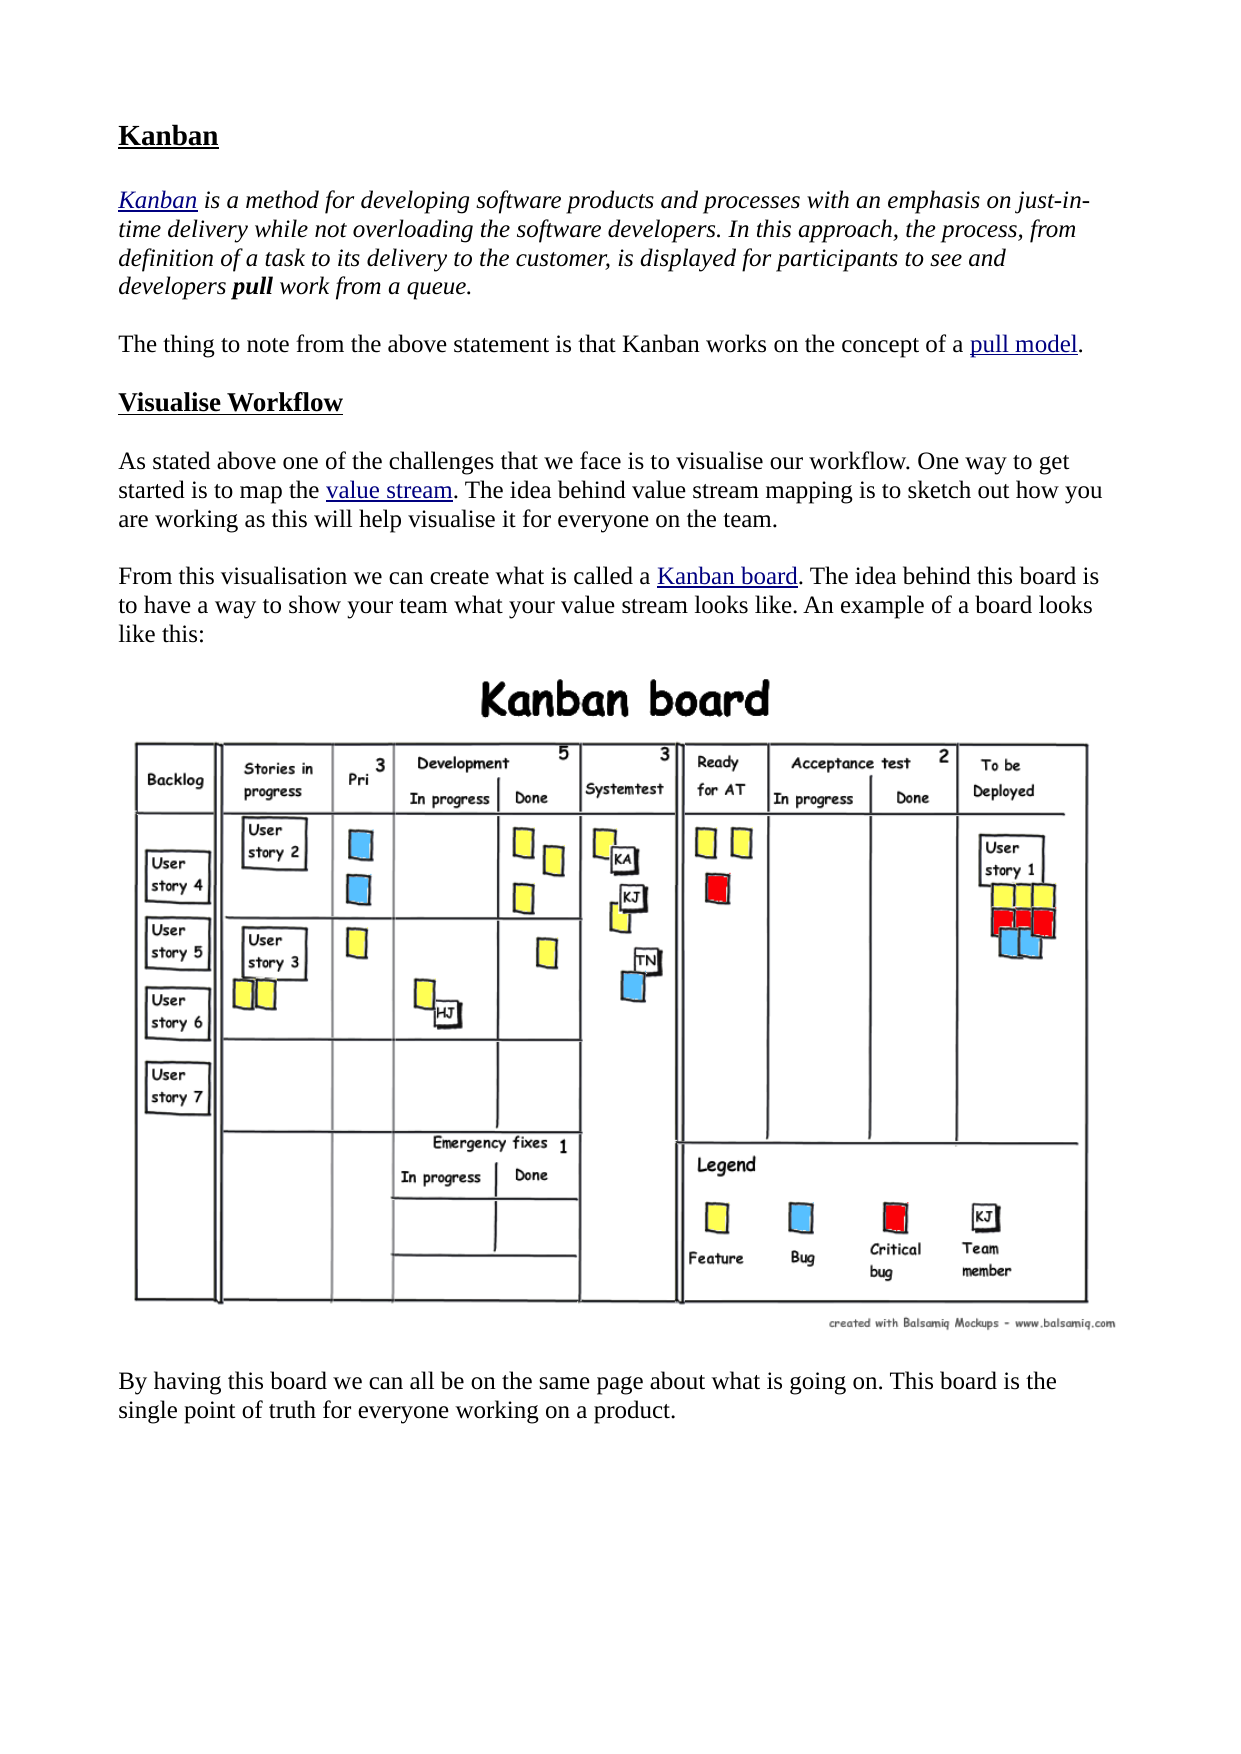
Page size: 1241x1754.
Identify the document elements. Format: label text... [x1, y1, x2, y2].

text From this visualisation we can create what is called a Kanban board. The idea behind this board is to have a way to show your team what your value stream looks like. An example of a board looks like this: [118, 561, 1122, 647]
text Kanban [118, 118, 1122, 152]
text Kanban is a method for developing software products and processes with an emphasis on just-in-time delivery while not overloading the software developers. In this approach, the process, from definition of a task to its delivery to the customer, is displayed for participants to see and developers pull work from a queue. [118, 185, 1122, 300]
text Visualise Workflow [118, 386, 1122, 418]
text The thing to note from the above statement is that Kanban works on the concept of a pull model. [118, 329, 1122, 358]
picture [118, 647, 1123, 1338]
text As stated above one of the challenges that we face is to visualise our workflow. One way to get started is to map the value stream. The idea behind value stream mapping is to sketch out how you are working as this will help visualise it for everyone on the team. [118, 446, 1122, 533]
text By having this board we can all be on the same page about what is going on. This board is the single point of truth for everyone working on a product. [118, 1366, 1122, 1423]
